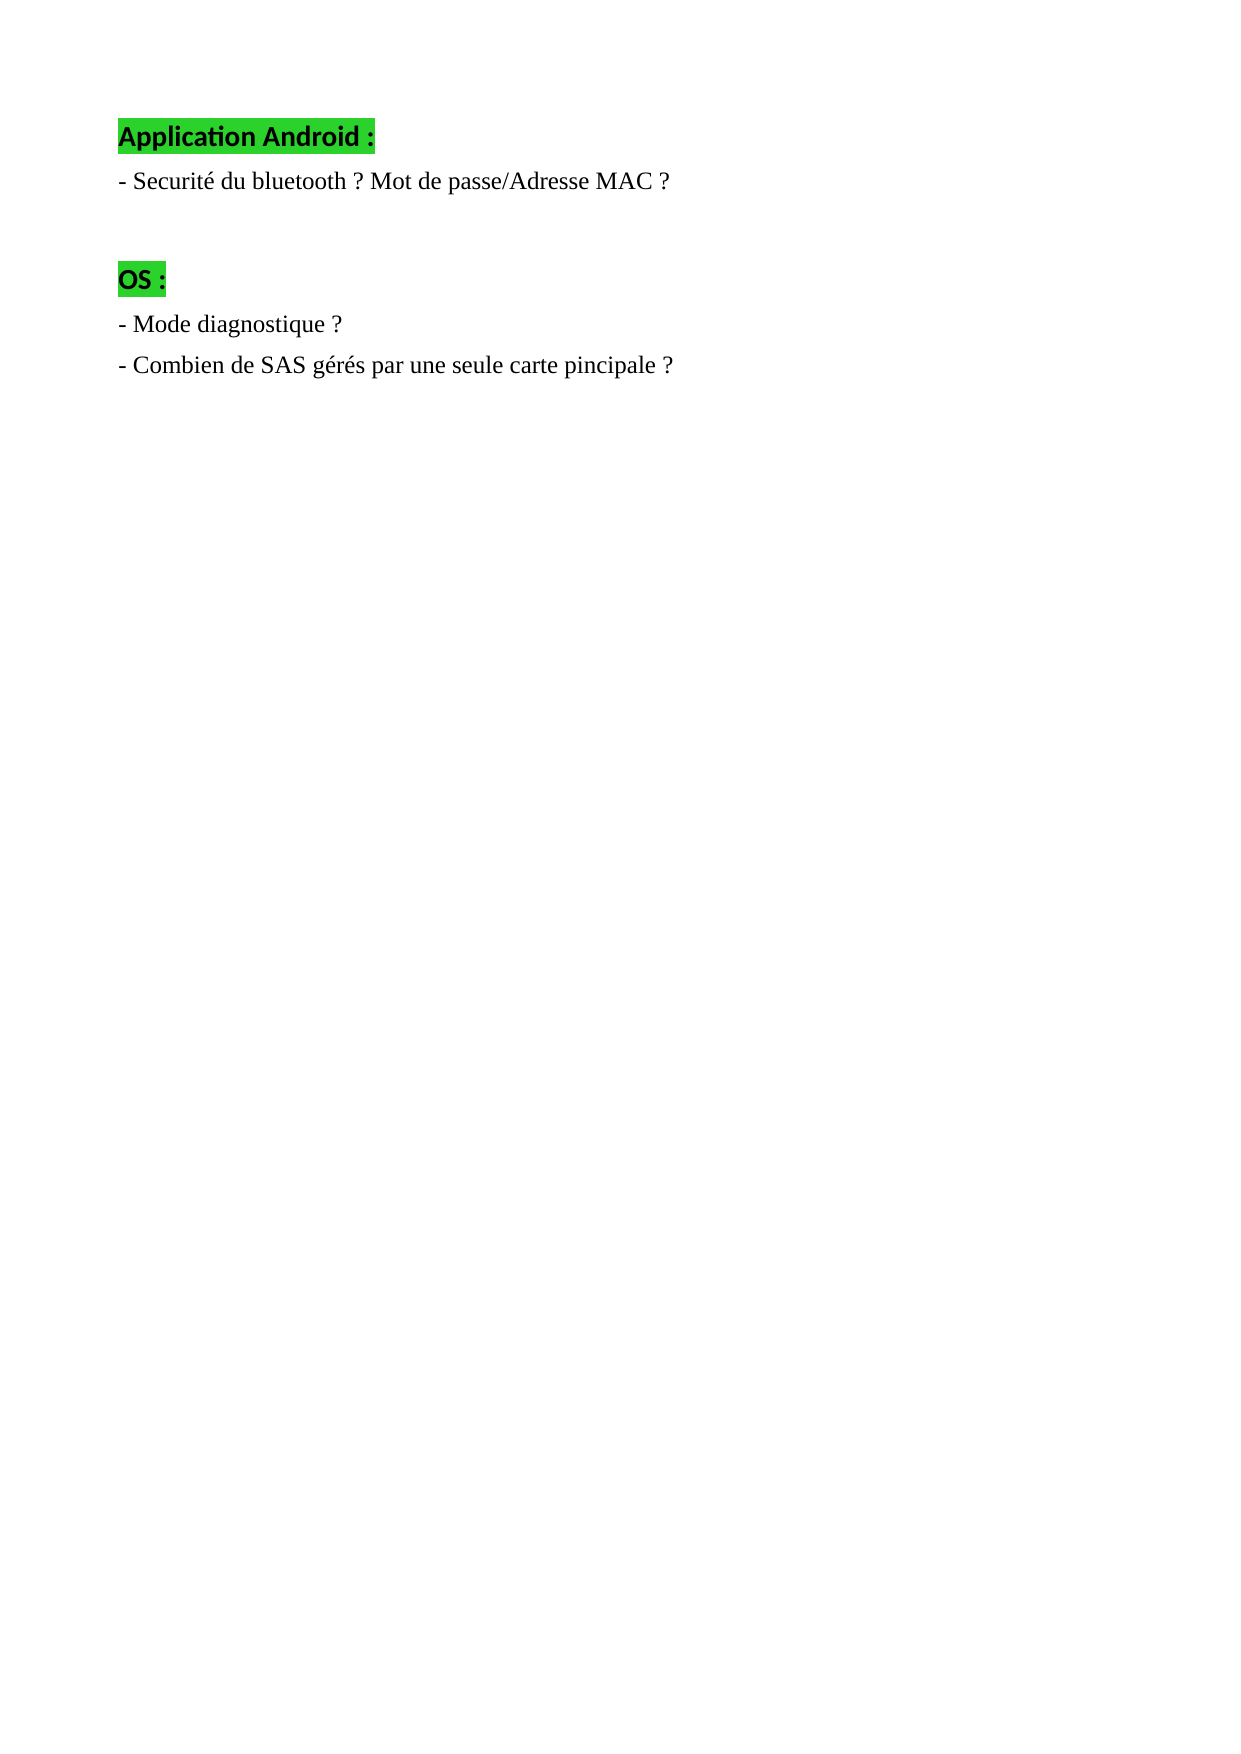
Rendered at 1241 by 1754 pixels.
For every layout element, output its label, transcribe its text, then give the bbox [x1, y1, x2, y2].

subtitle Application Android : [375, 118, 1122, 154]
text - Combien de SAS gérés par une seule carte pincipale ? [118, 351, 1122, 379]
text - Mode diagnostique ? [118, 309, 1122, 338]
text - Securité du bluetooth ? Mot de passe/Adresse MAC ? [118, 166, 1122, 195]
subtitle OS : [166, 261, 1122, 297]
